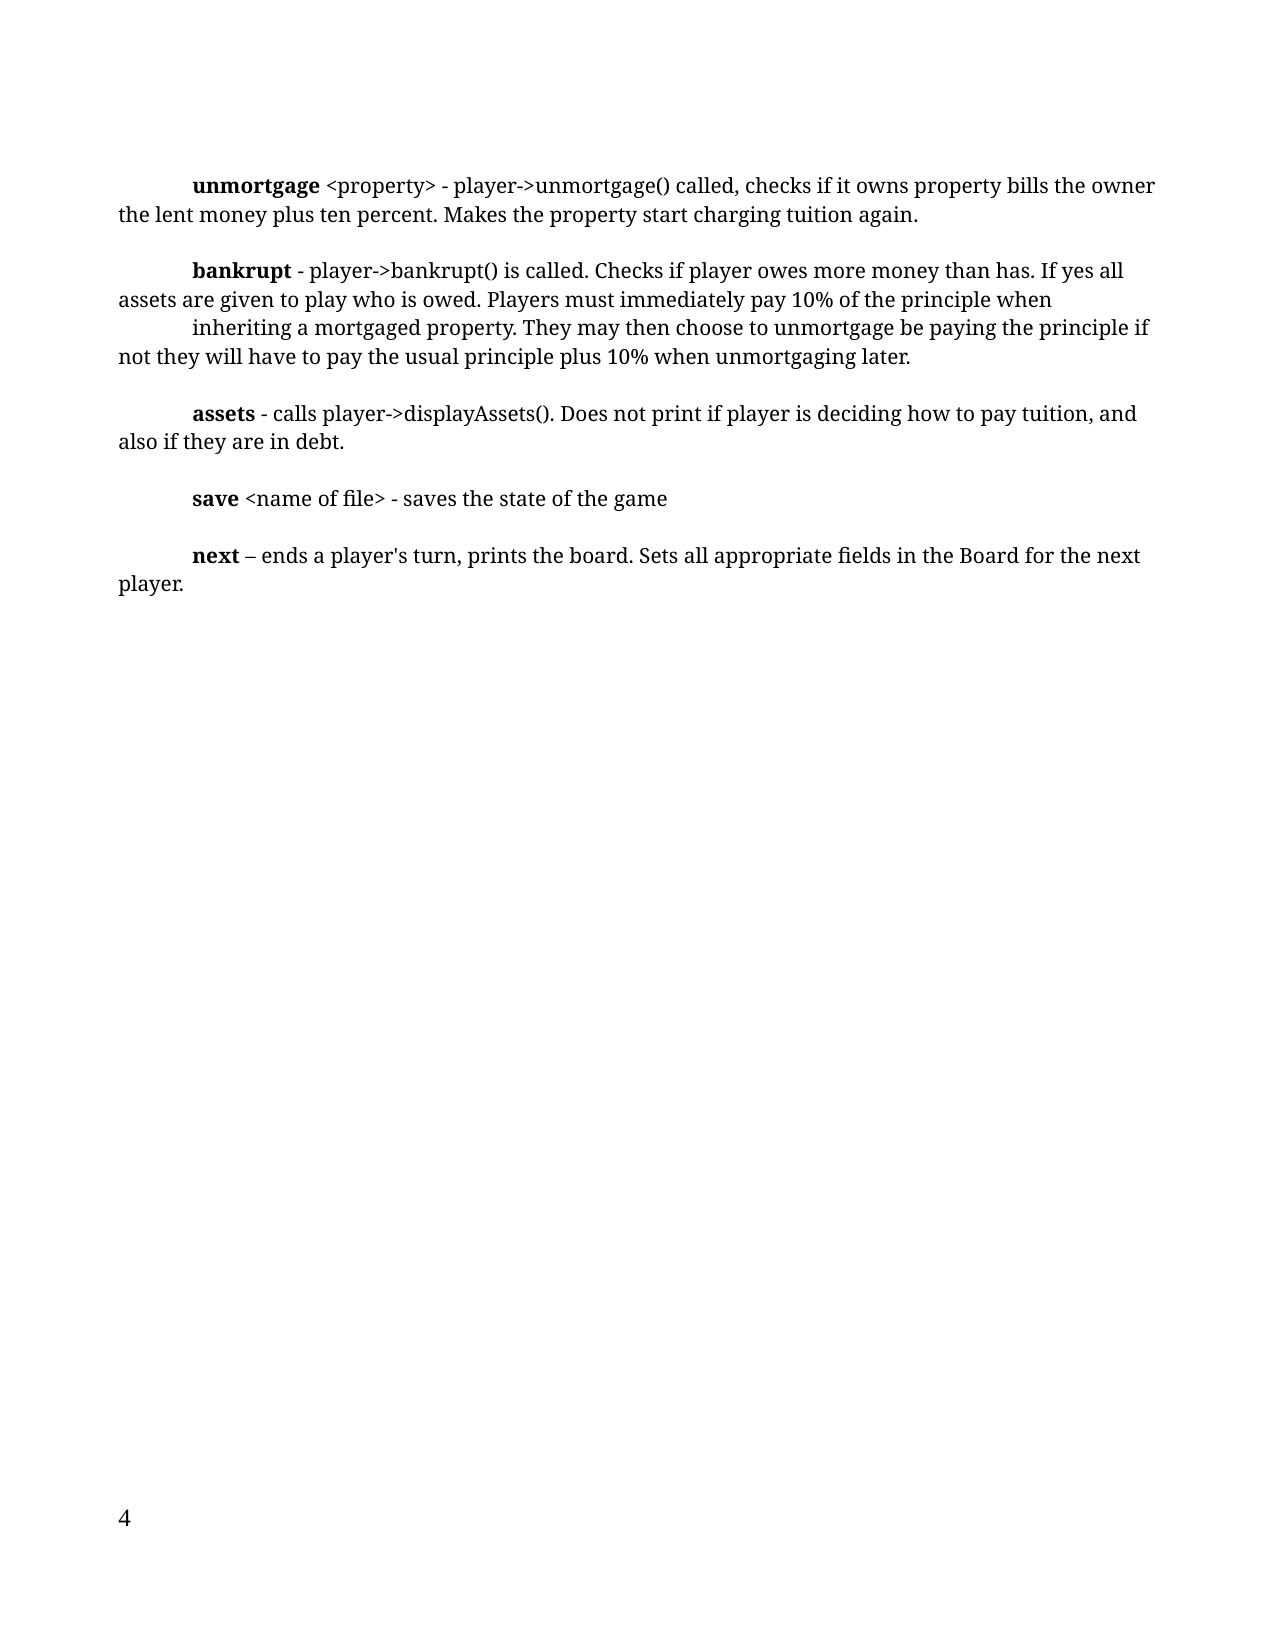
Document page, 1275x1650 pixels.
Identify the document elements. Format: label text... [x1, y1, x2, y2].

text bankrupt - player->bankrupt() is called. Checks if player owes more money than has. If yes all assets are given to play who is owed. Players must immediately pay 10% of the principle when inheriting a mortgaged property. They may then choose to unmortgage be paying the principle if not they will have to pay the usual principle plus 10% when unmortgaging later. [118, 257, 1157, 370]
text unmortgage <property> - player->unmortgage() called, checks if it owns property bills the owner the lent money plus ten percent. Makes the property start charging tuition again. [118, 171, 1157, 228]
text next – ends a player's turn, prints the board. Sets all appropriate fields in the Board for the next player. [118, 541, 1157, 598]
text save <name of file> - saves the state of the game [118, 484, 1157, 512]
text assets - calls player->displayAssets(). Does not print if player is deciding how to pay tuition, and also if they are in debt. [118, 399, 1157, 456]
